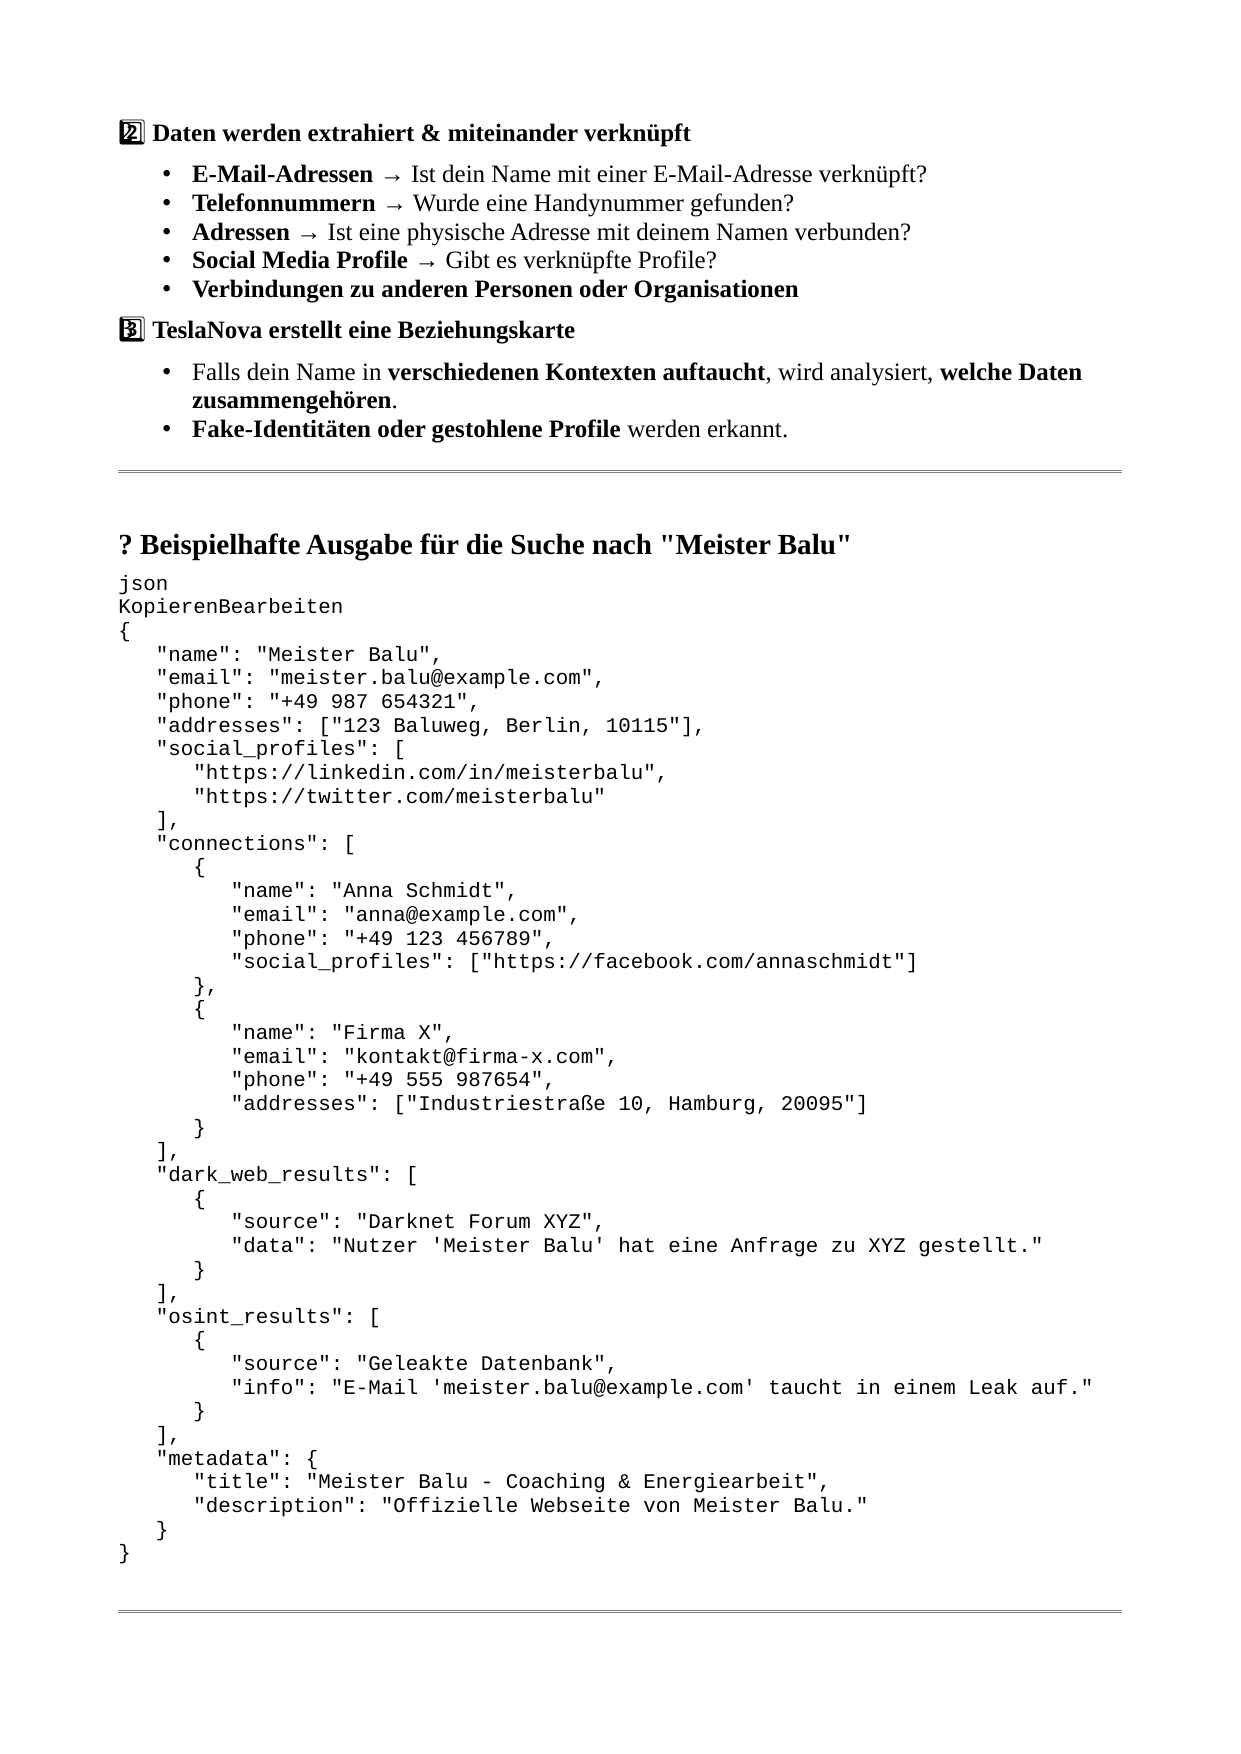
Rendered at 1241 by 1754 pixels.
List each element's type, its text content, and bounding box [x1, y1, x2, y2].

text 2️⃣ Daten werden extrahiert & miteinander verknüpft [118, 118, 1122, 147]
text { [118, 857, 1122, 880]
text } [118, 1519, 1122, 1542]
text "email": "meister.balu@example.com", [118, 667, 1122, 691]
text "source": "Geleakte Datenbank", [118, 1353, 1122, 1377]
text "connections": [ [118, 833, 1122, 857]
text } [118, 1542, 1122, 1566]
text "phone": "+49 987 654321", [118, 691, 1122, 715]
text "https://twitter.com/meisterbalu" [118, 786, 1122, 809]
text { [118, 998, 1122, 1022]
list Telefonnummern → Wurde eine Handynummer gefunden? [162, 188, 1122, 217]
text "info": "E-Mail 'meister.balu@example.com' taucht in einem Leak auf." [118, 1377, 1122, 1400]
list Social Media Profile → Gibt es verknüpfte Profile? [162, 246, 1122, 274]
text "phone": "+49 123 456789", [118, 927, 1122, 951]
text "source": "Darknet Forum XYZ", [118, 1211, 1122, 1235]
text "addresses": ["Industriestraße 10, Hamburg, 20095"] [118, 1093, 1122, 1117]
text { [118, 1329, 1122, 1353]
text "social_profiles": [ [118, 738, 1122, 762]
text "metadata": { [118, 1448, 1122, 1471]
text { [118, 620, 1122, 644]
text "description": "Offizielle Webseite von Meister Balu." [118, 1495, 1122, 1519]
text KopierenBearbeiten [118, 596, 1122, 620]
list Verbindungen zu anderen Personen oder Organisationen [162, 274, 1122, 303]
text "name": "Firma X", [118, 1022, 1122, 1046]
list Fake-Identitäten oder gestohlene Profile werden erkannt. [162, 414, 1122, 443]
text "title": "Meister Balu - Coaching & Energiearbeit", [118, 1471, 1122, 1495]
list Falls dein Name in verschiedenen Kontexten auftaucht, wird analysiert, welche Daten zusammengehören. [162, 357, 1122, 414]
text ], [118, 809, 1122, 833]
subtitle ? Beispielhafte Ausgabe für die Suche nach "Meister Balu" [118, 527, 1122, 560]
text ], [118, 1424, 1122, 1448]
text "dark_web_results": [ [118, 1164, 1122, 1188]
text { [118, 1188, 1122, 1211]
text 3️⃣ TeslaNova erstellt eine Beziehungskarte [118, 316, 1122, 344]
text } [118, 1117, 1122, 1140]
text } [118, 1258, 1122, 1282]
text ], [118, 1140, 1122, 1164]
text }, [118, 975, 1122, 998]
text "https://linkedin.com/in/meisterbalu", [118, 762, 1122, 786]
text "data": "Nutzer 'Meister Balu' hat eine Anfrage zu XYZ gestellt." [118, 1235, 1122, 1258]
list E-Mail-Adressen → Ist dein Name mit einer E-Mail-Adresse verknüpft? [162, 159, 1122, 188]
text "email": "kontakt@firma-x.com", [118, 1046, 1122, 1069]
text "osint_results": [ [118, 1306, 1122, 1329]
text "name": "Anna Schmidt", [118, 880, 1122, 904]
text json [118, 573, 1122, 596]
text "email": "anna@example.com", [118, 904, 1122, 927]
text "addresses": ["123 Baluweg, Berlin, 10115"], [118, 715, 1122, 738]
text "name": "Meister Balu", [118, 644, 1122, 667]
text "social_profiles": ["https://facebook.com/annaschmidt"] [118, 951, 1122, 975]
list Adressen → Ist eine physische Adresse mit deinem Namen verbunden? [162, 217, 1122, 246]
text "phone": "+49 555 987654", [118, 1069, 1122, 1093]
text ], [118, 1282, 1122, 1306]
text } [118, 1400, 1122, 1424]
